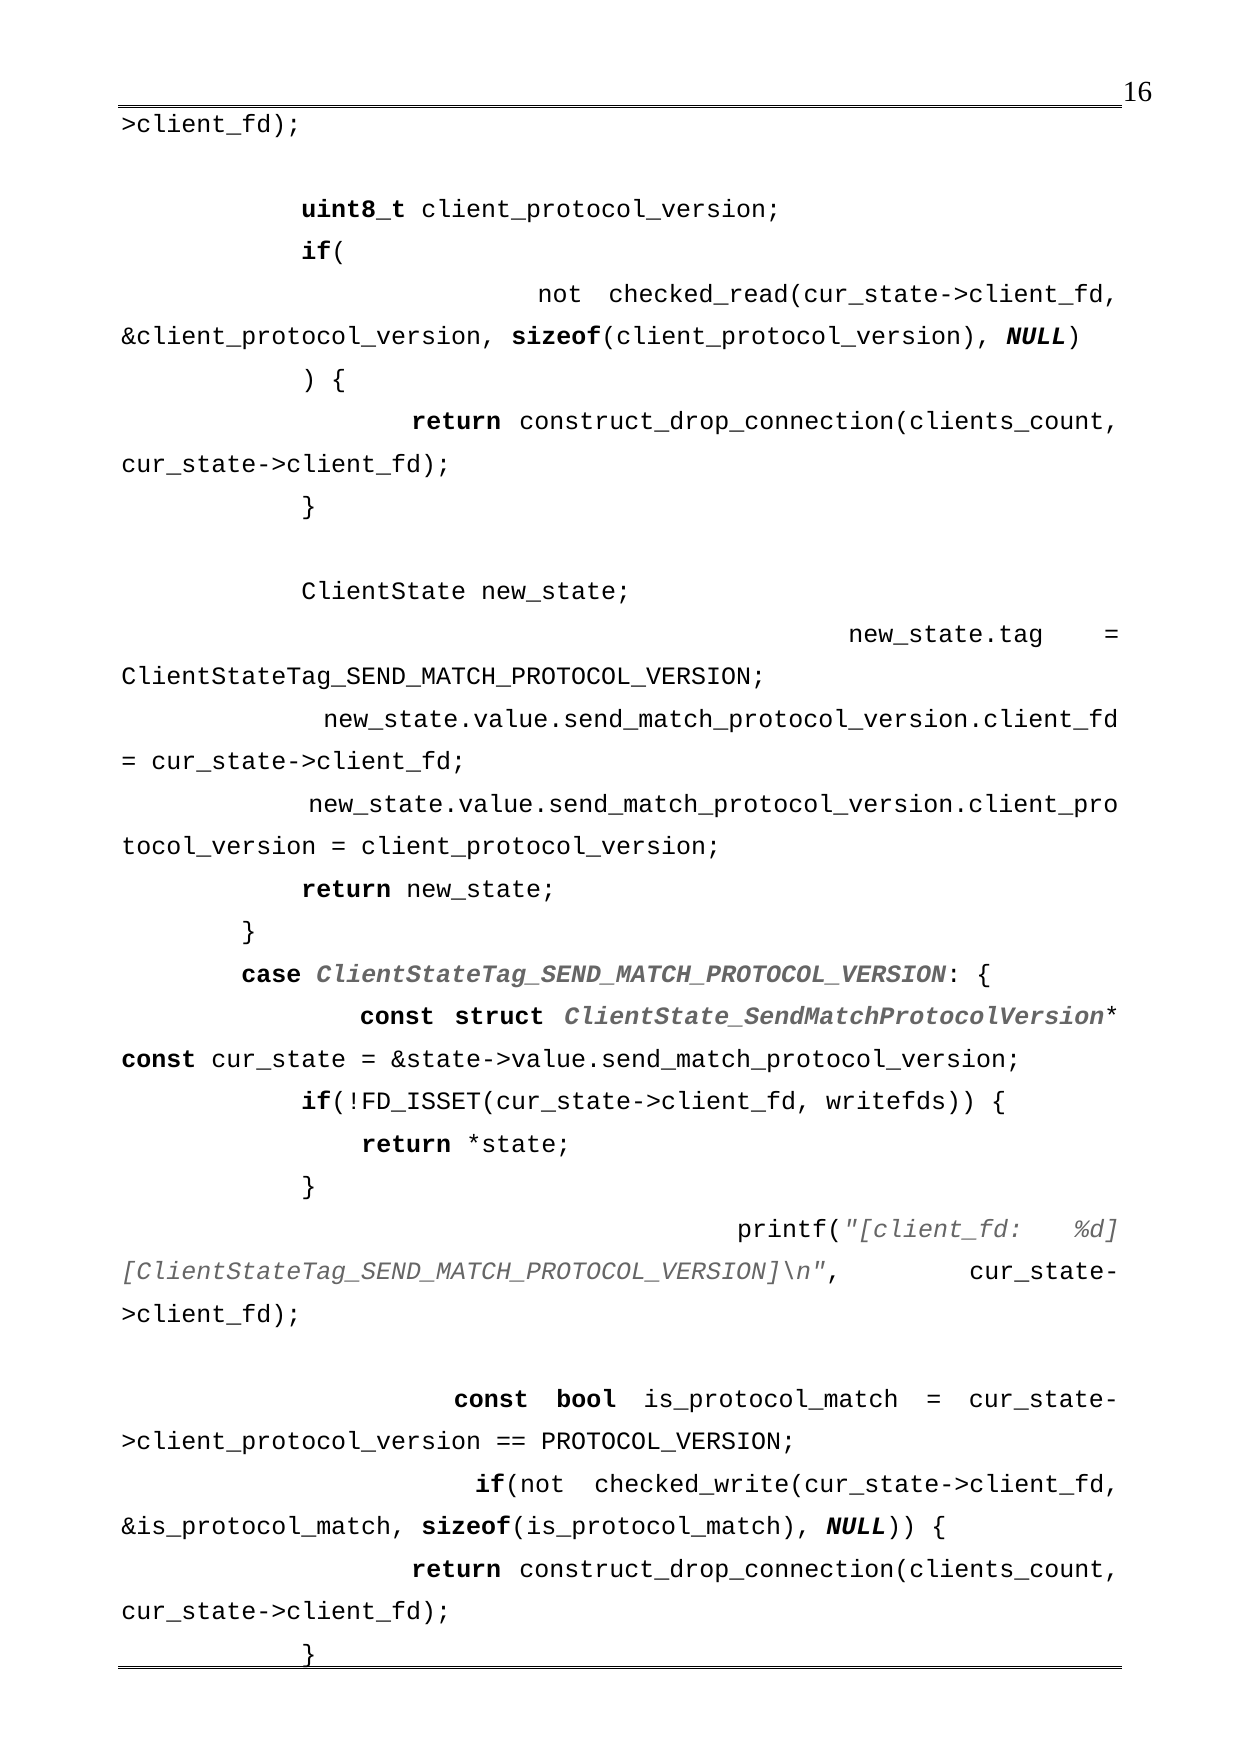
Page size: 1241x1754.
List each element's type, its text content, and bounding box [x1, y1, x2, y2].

text >client_fd); [118, 108, 1122, 139]
text new_state.value.send_match_protocol_version.client_protocol_version = client_protocol_version; [118, 785, 1122, 862]
text not checked_read(cur_state->client_fd, &client_protocol_version, sizeof(client_protocol_version), NULL) [118, 275, 1122, 352]
text ) { [118, 360, 1122, 394]
text if(!FD_ISSET(cur_state->client_fd, writefds)) { [118, 1083, 1122, 1117]
text printf("[client_fd: %d] [ClientStateTag_SEND_MATCH_PROTOCOL_VERSION]\n", cur_state->client_fd); [118, 1210, 1122, 1329]
text return new_state; [118, 870, 1122, 904]
text case ClientStateTag_SEND_MATCH_PROTOCOL_VERSION: { [118, 955, 1122, 989]
text ClientState new_state; [118, 573, 1122, 607]
text const bool is_protocol_match = cur_state->client_protocol_version == PROTOCOL_VERSION; [118, 1380, 1122, 1457]
text if(not checked_write(cur_state->client_fd, &is_protocol_match, sizeof(is_protocol_match), NULL)) { [118, 1465, 1122, 1542]
text return construct_drop_connection(clients_count, cur_state->client_fd); [118, 1550, 1122, 1627]
text uint8_t client_protocol_version; [118, 190, 1122, 224]
text const struct ClientState_SendMatchProtocolVersion* const cur_state = &state->value.send_match_protocol_version; [118, 998, 1122, 1074]
text new_state.tag = ClientStateTag_SEND_MATCH_PROTOCOL_VERSION; [118, 615, 1122, 692]
text } [118, 1168, 1122, 1202]
text if( [118, 233, 1122, 267]
text } [118, 913, 1122, 947]
text return construct_drop_connection(clients_count, cur_state->client_fd); [118, 403, 1122, 479]
text } [118, 1635, 1122, 1666]
text } [118, 488, 1122, 522]
text return *state; [118, 1125, 1122, 1159]
text new_state.value.send_match_protocol_version.client_fd = cur_state->client_fd; [118, 700, 1122, 777]
